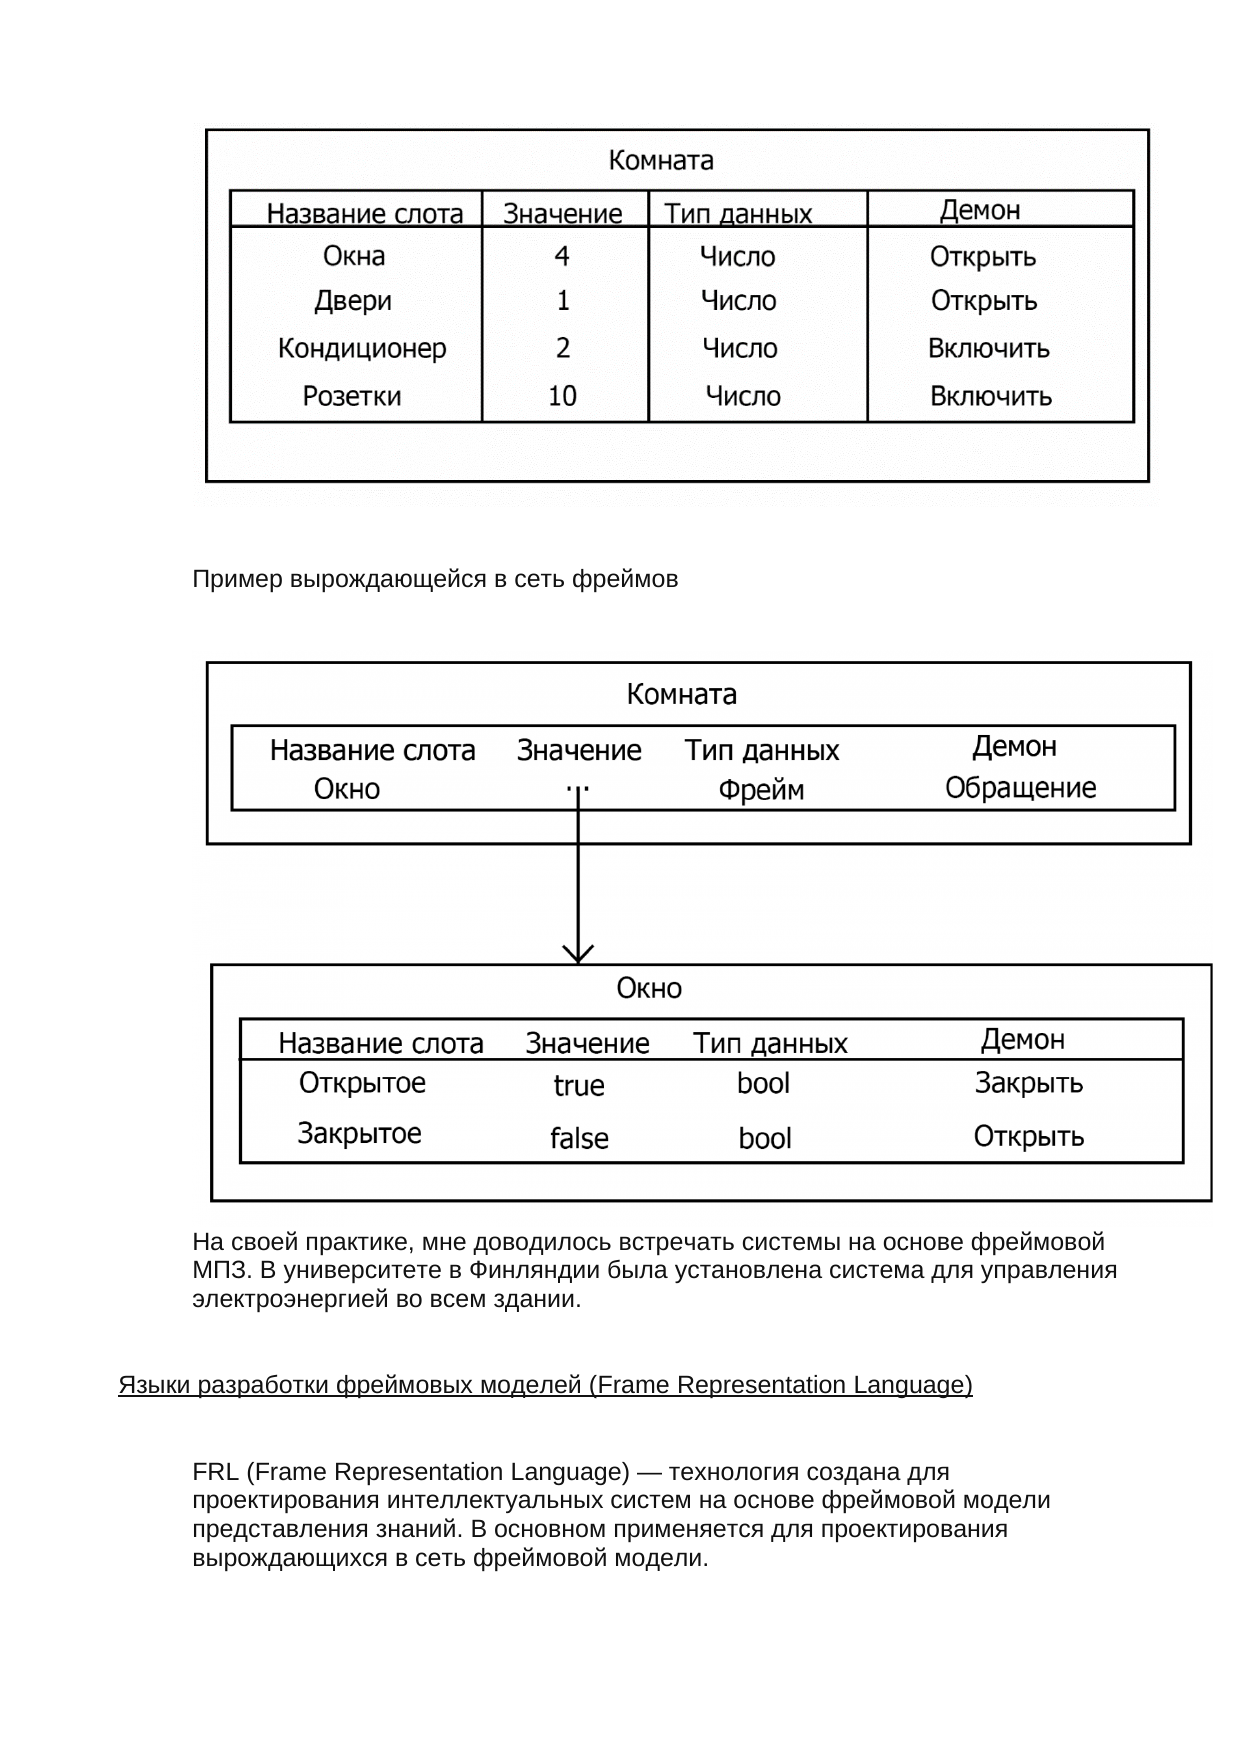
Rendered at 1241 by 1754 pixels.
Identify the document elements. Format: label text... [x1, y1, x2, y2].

text На своей практике, мне доводилось встречать системы на основе фреймовой МПЗ. В университете в Финляндии была установлена система для управления электроэнергией во всем здании. [192, 1227, 1122, 1313]
text FRL (Frame Representation Language) — технология создана для проектирования интеллектуальных систем на основе фреймовой модели представления знаний. В основном применяется для проектирования вырождающихся в сеть фреймовой модели. [192, 1457, 1122, 1572]
text Языки разработки фреймовых моделей (Frame Representation Language) [118, 1370, 1122, 1399]
text Пример вырождающейся в сеть фреймов [192, 564, 1122, 593]
